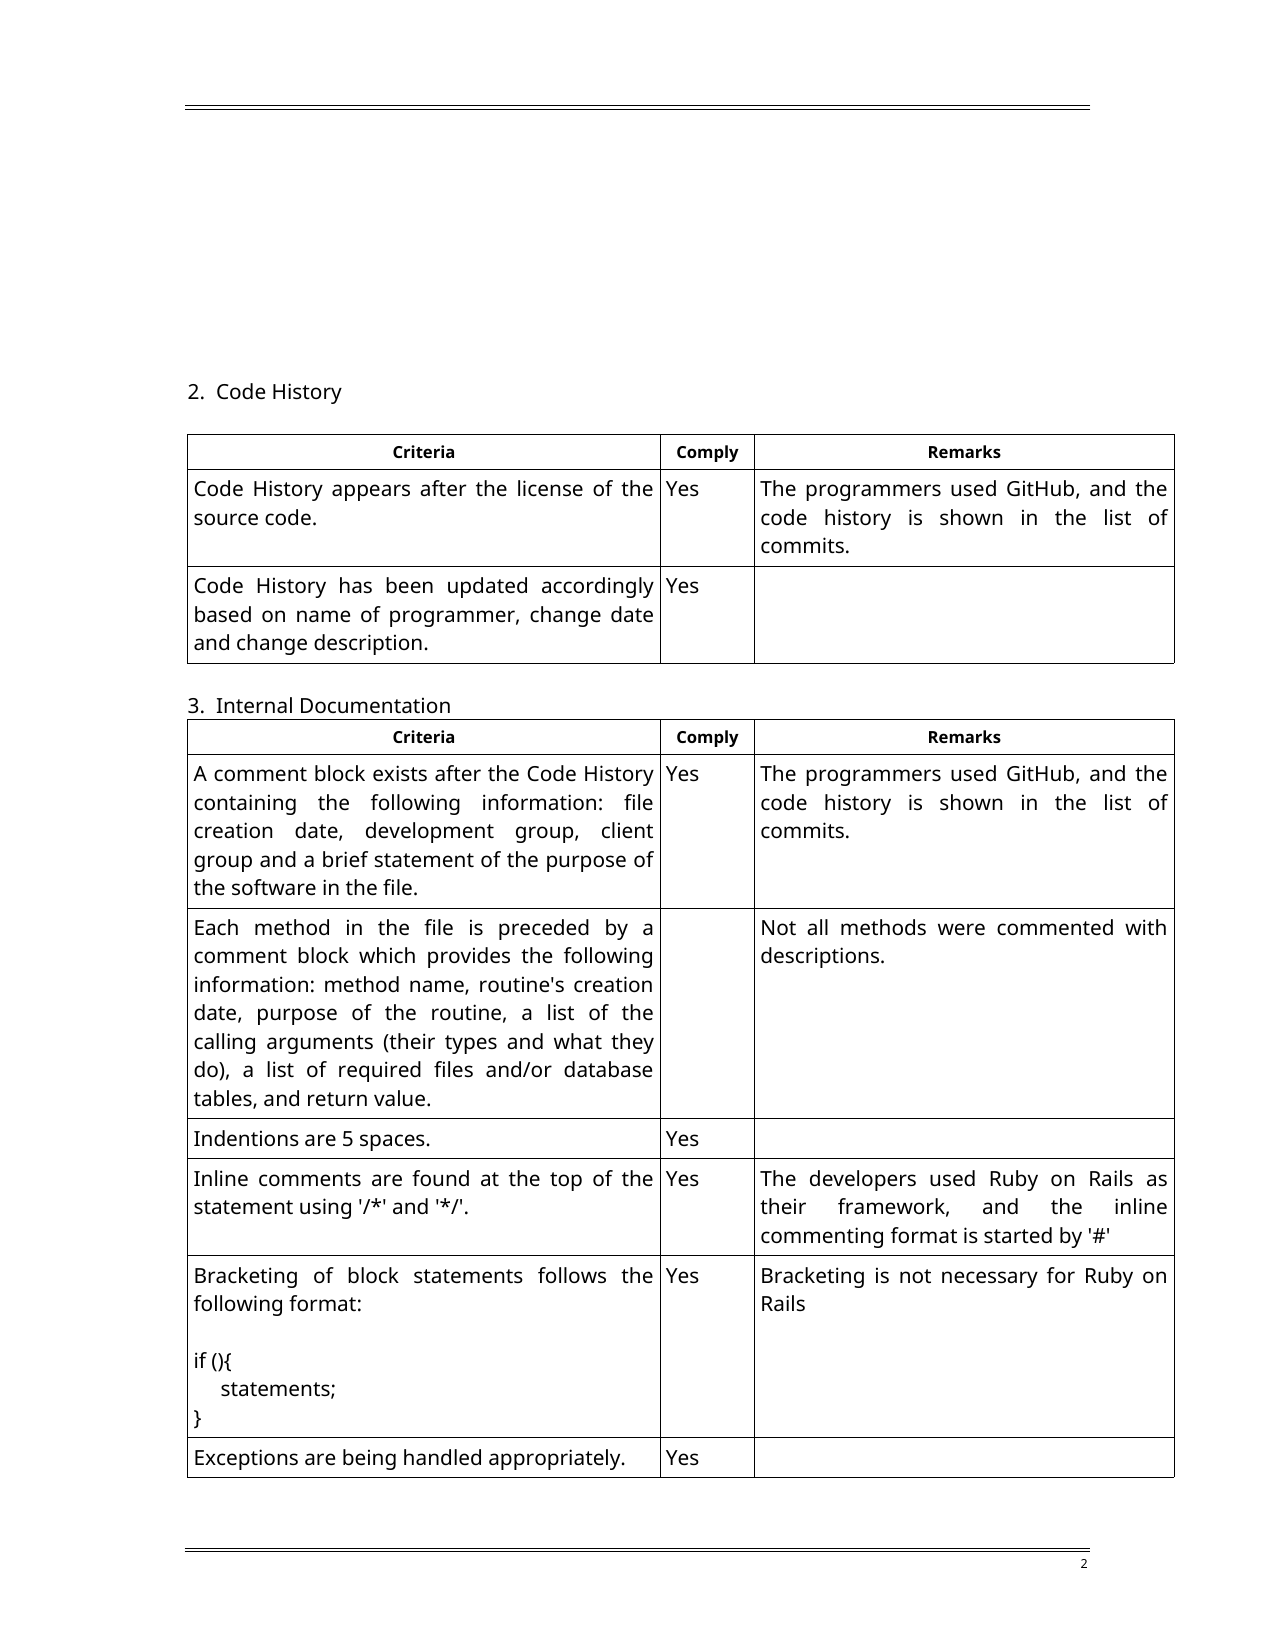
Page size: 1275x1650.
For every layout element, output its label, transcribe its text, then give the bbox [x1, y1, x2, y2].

table_cell Yes [661, 567, 754, 662]
table_header Remarks [755, 720, 1174, 754]
text 2. Code History [187, 377, 1087, 406]
table_cell Not all methods were commented with descriptions. [755, 909, 1174, 1118]
table_cell Code History has been updated accordingly based on name of programmer, change date and change description. [188, 567, 660, 662]
table_cell Bracketing of block statements follows the following format: if (){ statements; } [188, 1256, 660, 1437]
table_cell The developers used Ruby on Rails as their framework, and the inline commenting format is started by '#' [755, 1159, 1174, 1255]
table_cell [755, 1119, 1174, 1158]
table_header Comply [661, 720, 754, 754]
text 3. Internal Documentation [187, 691, 1087, 719]
table_cell Code History appears after the license of the source code. [188, 470, 660, 566]
table_cell Yes [661, 1119, 754, 1158]
table_cell Yes [661, 1159, 754, 1255]
table_cell Each method in the file is preceded by a comment block which provides the following information: method name, routine's creation date, purpose of the routine, a list of the calling arguments (their types and what they do), a list of required files and/or database tables, and return value. [188, 909, 660, 1118]
table_cell Indentions are 5 spaces. [188, 1119, 660, 1158]
table_cell A comment block exists after the Code History containing the following information: file creation date, development group, client group and a brief statement of the purpose of the software in the file. [188, 755, 660, 907]
table_header Criteria [188, 435, 660, 469]
table_cell Yes [661, 1438, 754, 1477]
table_cell [755, 567, 1174, 662]
table_cell Exceptions are being handled appropriately. [188, 1438, 660, 1477]
table_header Remarks [755, 435, 1174, 469]
table_cell The programmers used GitHub, and the code history is shown in the list of commits. [755, 470, 1174, 566]
table_cell The programmers used GitHub, and the code history is shown in the list of commits. [755, 755, 1174, 907]
table_cell Yes [661, 470, 754, 566]
table_cell Inline comments are found at the top of the statement using '/*' and '*/'. [188, 1159, 660, 1255]
table_cell Yes [661, 755, 754, 907]
table_header Criteria [188, 720, 660, 754]
table_cell [661, 909, 754, 1118]
table_cell Bracketing is not necessary for Ruby on Rails [755, 1256, 1174, 1437]
table_cell [755, 1438, 1174, 1477]
table_cell Yes [661, 1256, 754, 1437]
table_header Comply [661, 435, 754, 469]
